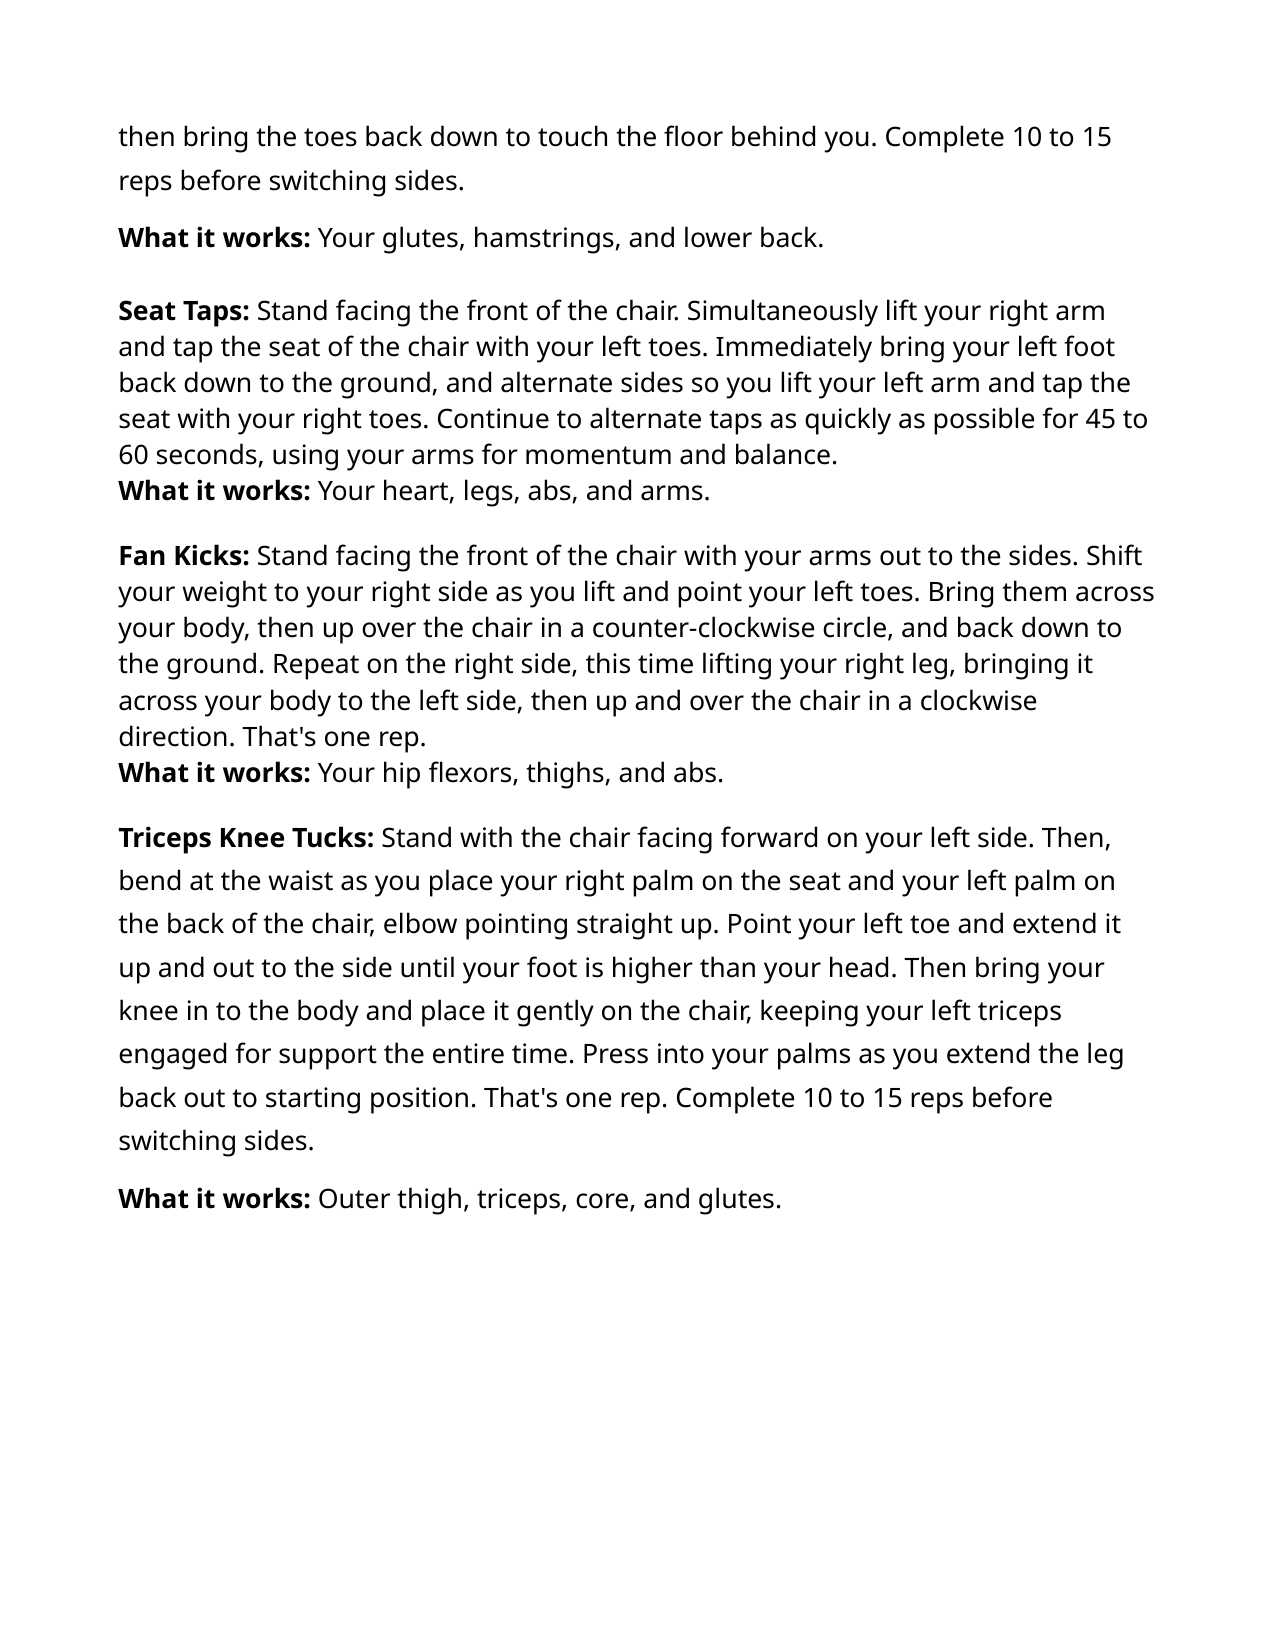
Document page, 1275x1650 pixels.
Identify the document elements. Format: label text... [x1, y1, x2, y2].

text Triceps Knee Tucks: Stand with the chair facing forward on your left side. Then, bend at the waist as you place your right palm on the seat and your left palm on the back of the chair, elbow pointing straight up. Point your left toe and extend it up and out to the side until your foot is higher than your head. Then bring your knee in to the body and place it gently on the chair, keeping your left triceps engaged for support the entire time. Press into your palms as you extend the leg back out to starting position. That's one rep. Complete 10 to 15 reps before switching sides. [118, 819, 1157, 1158]
text What it works: Outer thigh, triceps, core, and glutes. [118, 1180, 1157, 1216]
text What it works: Your glutes, hamstrings, and lower back. [118, 219, 1157, 256]
text then bring the toes back down to touch the floor behind you. Complete 10 to 15 reps before switching sides. [118, 118, 1157, 198]
text Fan Kicks: Stand facing the front of the chair with your arms out to the sides. Shift your weight to your right side as you lift and point your left toes. Bring them across your body, then up over the chair in a counter-clockwise circle, and back down to the ground. Repeat on the right side, this time lifting your right leg, bringing it across your body to the left side, then up and over the chair in a clockwise direction. That's one rep. What it works: Your hip flexors, thighs, and abs. [118, 537, 1157, 790]
text Seat Taps: Stand facing the front of the chair. Simultaneously lift your right arm and tap the seat of the chair with your left toes. Immediately bring your left foot back down to the ground, and alternate sides so you lift your left arm and tap the seat with your right toes. Continue to alternate taps as quickly as possible for 45 to 60 seconds, using your arms for momentum and balance. What it works: Your heart, legs, abs, and arms. [118, 291, 1157, 508]
